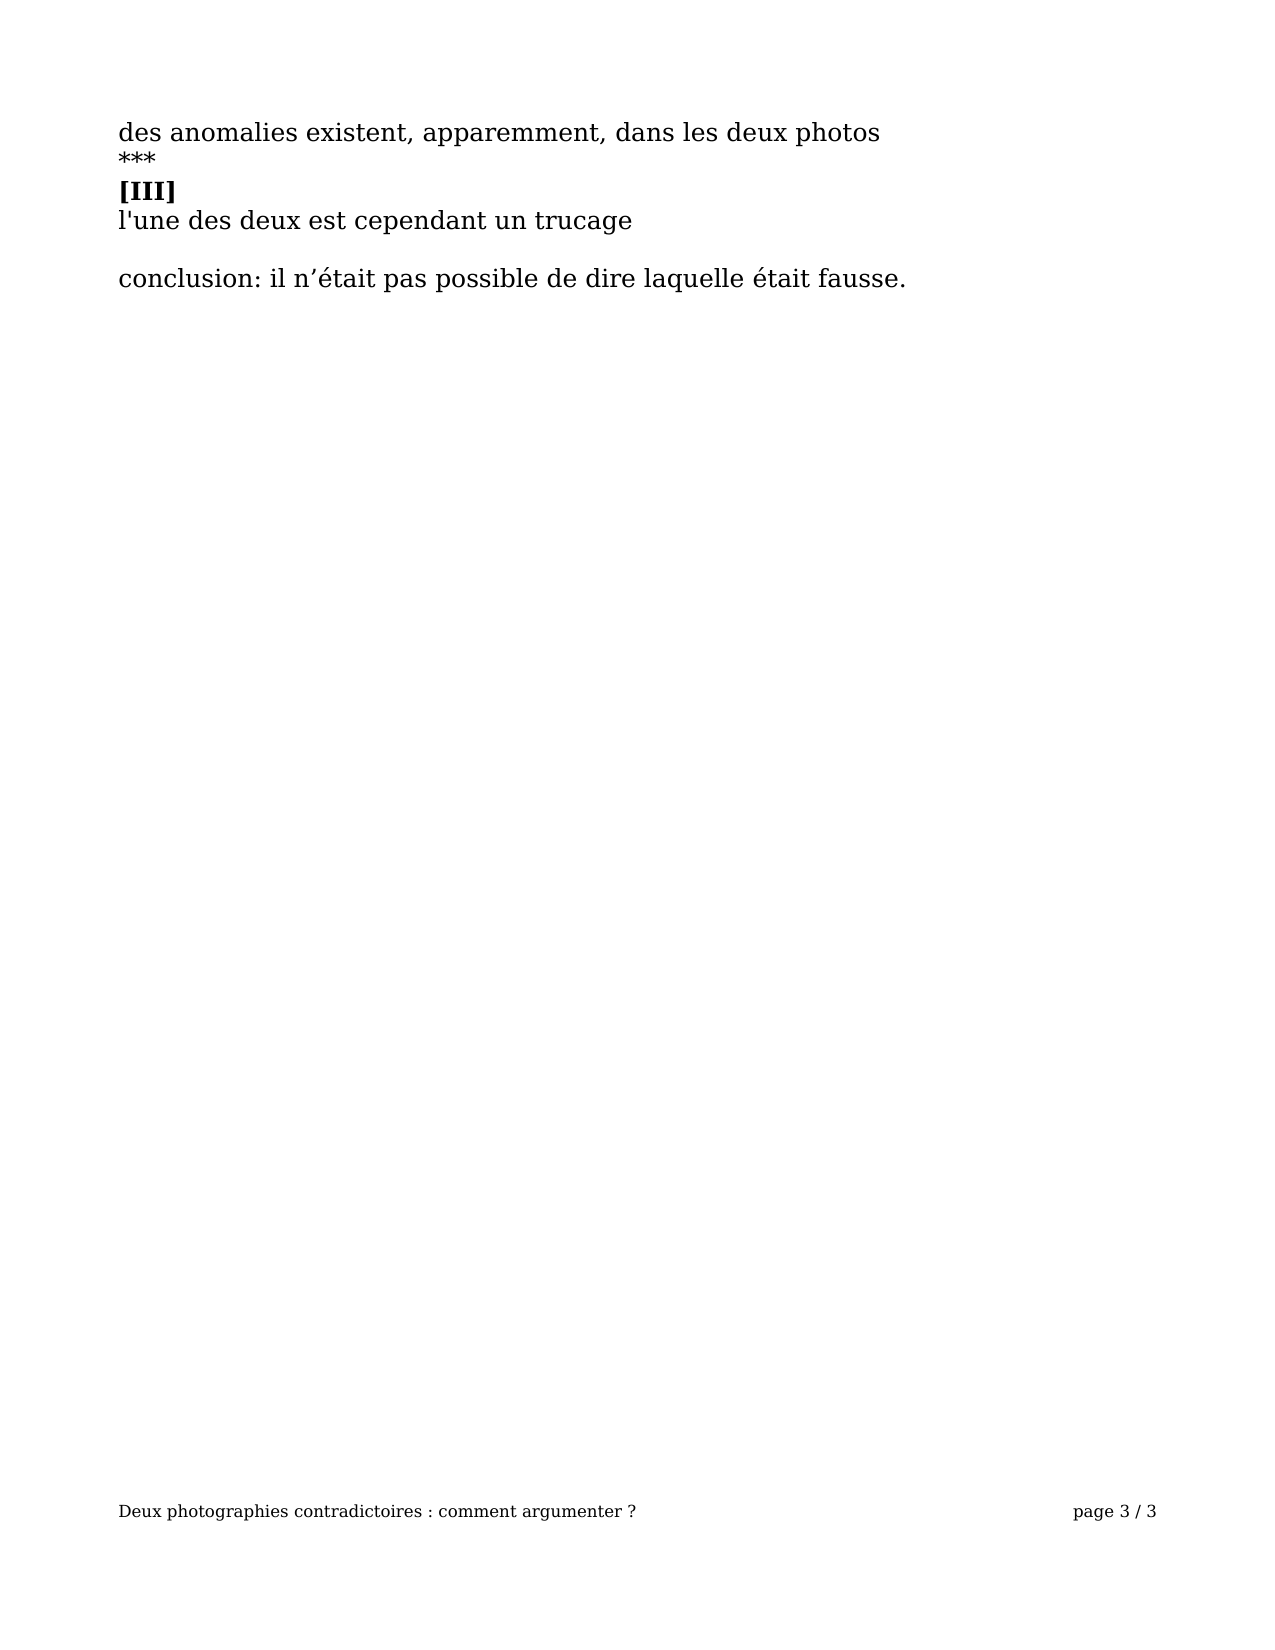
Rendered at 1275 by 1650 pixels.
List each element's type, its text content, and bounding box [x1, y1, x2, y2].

text des anomalies existent, apparemment, dans les deux photos [118, 118, 1157, 147]
text *** [118, 147, 1157, 176]
text conclusion: il n’était pas possible de dire laquelle était fausse. [118, 264, 1157, 293]
text l'une des deux est cependant un trucage [118, 206, 1157, 235]
text [III] [118, 176, 1157, 206]
